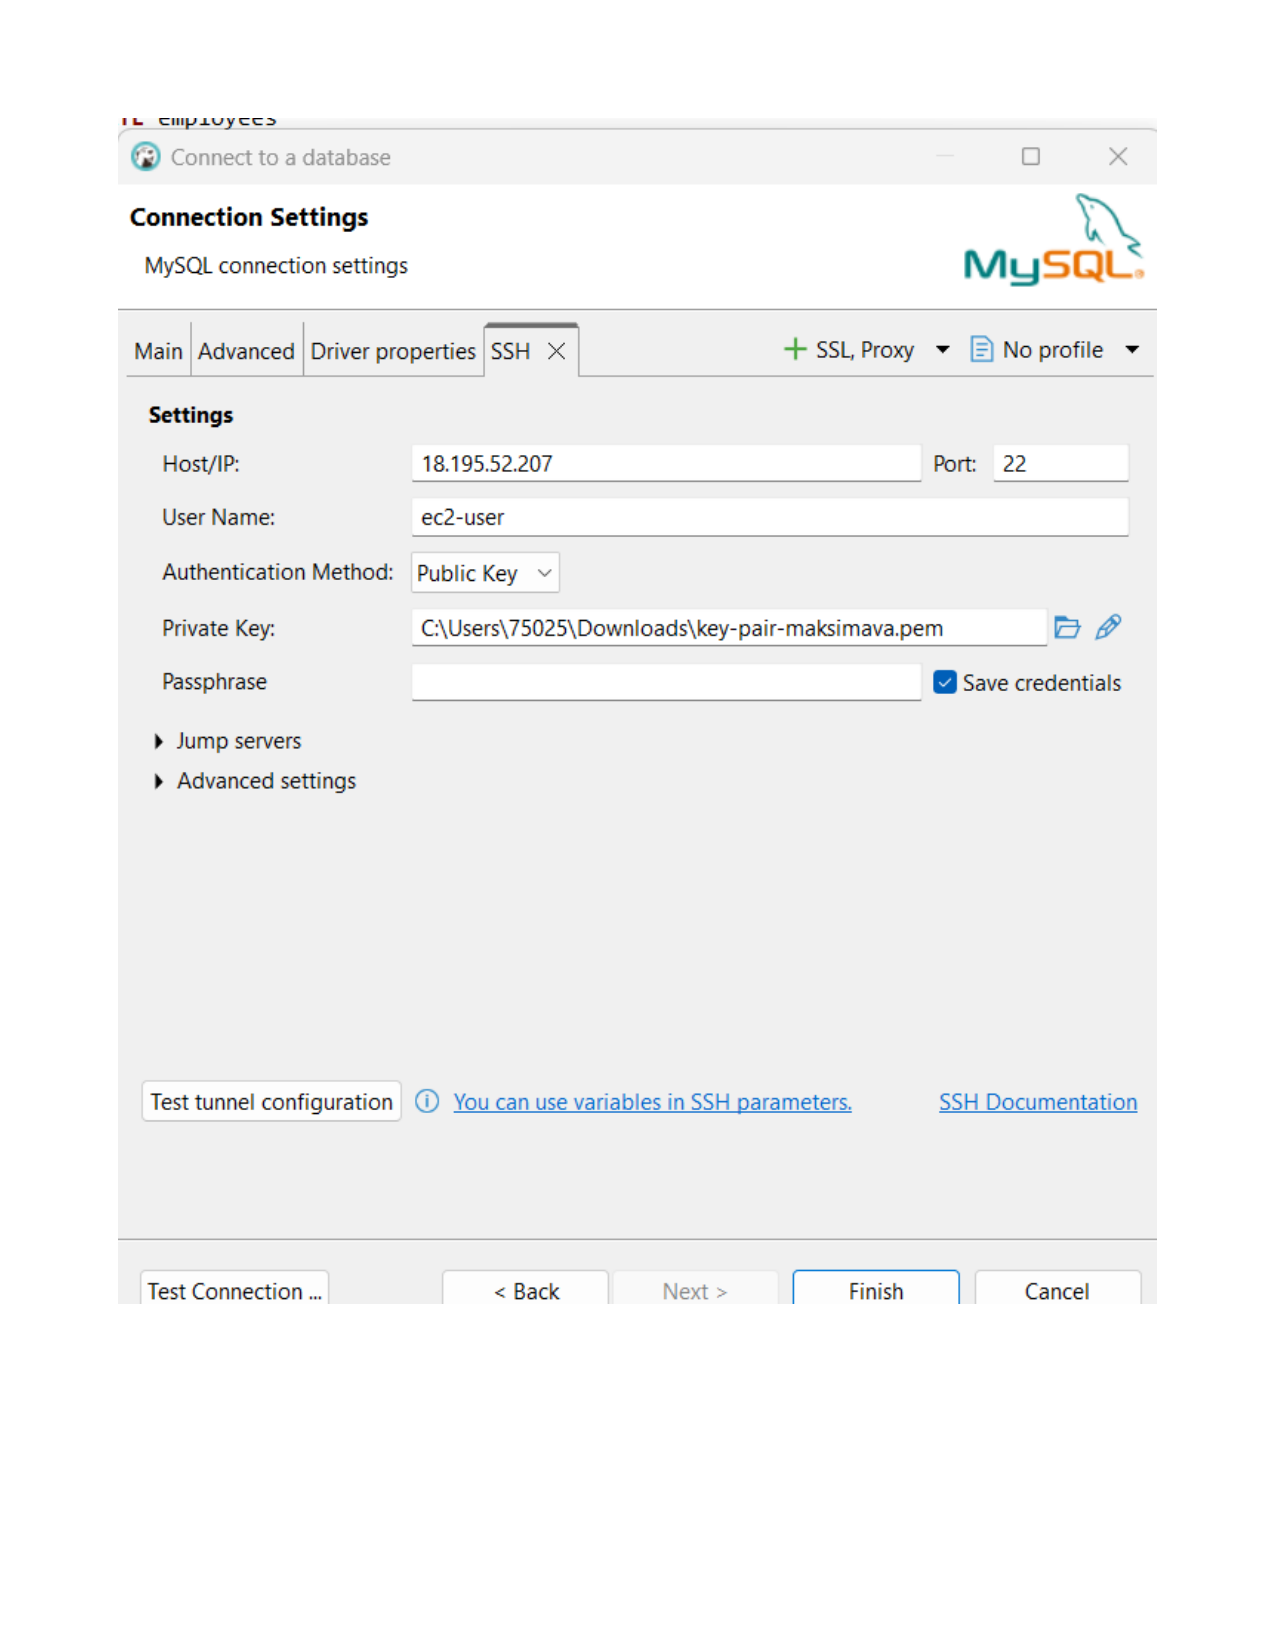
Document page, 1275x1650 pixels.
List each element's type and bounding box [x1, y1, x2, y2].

picture [118, 118, 1157, 1304]
